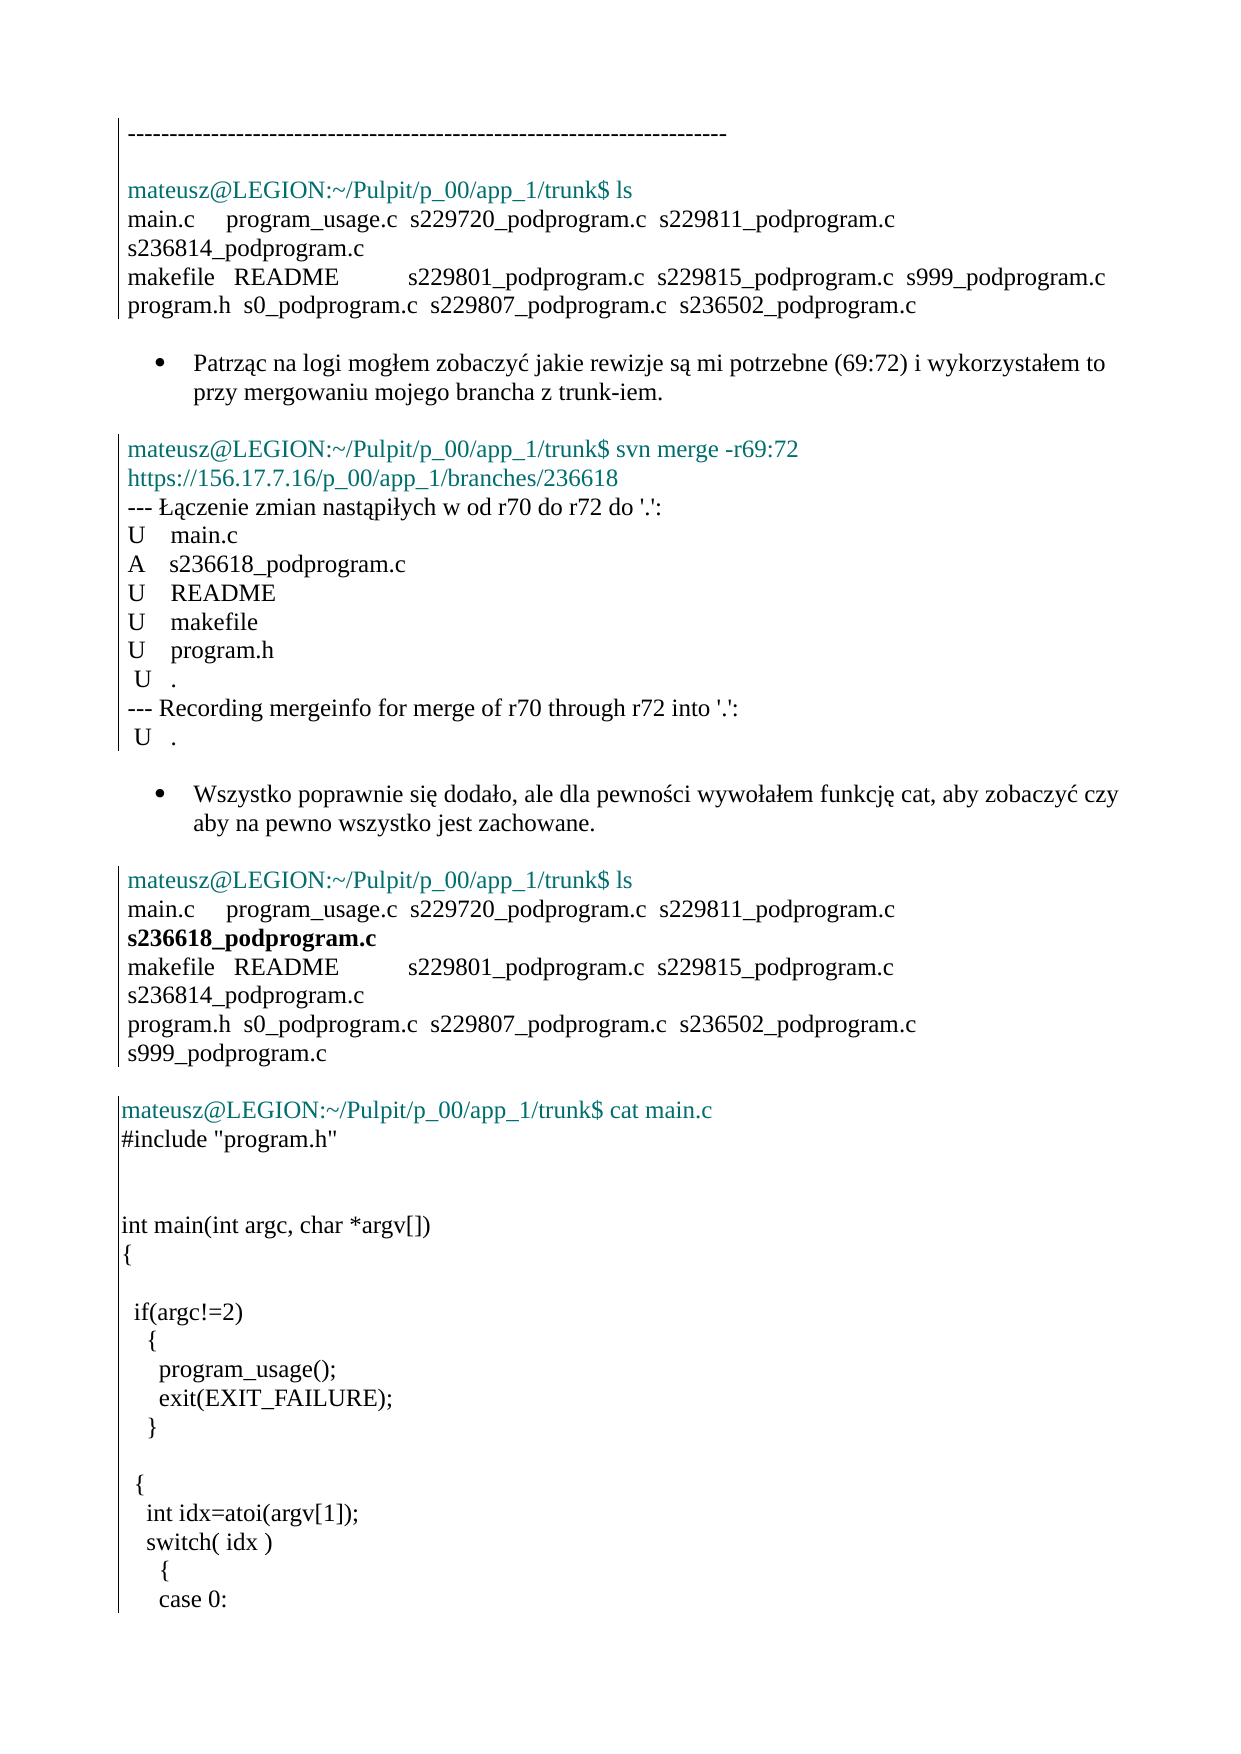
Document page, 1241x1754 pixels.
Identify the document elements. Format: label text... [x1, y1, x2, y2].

text { [119, 1326, 1122, 1354]
text --- Recording mergeinfo for merge of r70 through r72 into '.': [119, 693, 1122, 722]
text makefile README s229801_podprogram.c s229815_podprogram.c s999_podprogram.c [119, 262, 1122, 291]
text ------------------------------------------------------------------------ [119, 118, 1122, 147]
text int idx=atoi(argv[1]); [119, 1498, 1122, 1527]
text --- Łączenie zmian nastąpiłych w od r70 do r72 do '.': [119, 492, 1122, 521]
text mateusz@LEGION:~/Pulpit/p_00/app_1/trunk$ cat main.c [119, 1096, 1122, 1124]
text program.h s0_podprogram.c s229807_podprogram.c s236502_podprogram.c s999_podprogram.c [119, 1009, 1122, 1067]
text case 0: [119, 1584, 1122, 1613]
text { [119, 1556, 1122, 1584]
text program.h s0_podprogram.c s229807_podprogram.c s236502_podprogram.c [119, 291, 1122, 319]
text A s236618_podprogram.c [119, 549, 1122, 578]
text } [119, 1412, 1122, 1441]
text int main(int argc, char *argv[]) [119, 1211, 1122, 1239]
text main.c program_usage.c s229720_podprogram.c s229811_podprogram.c s236618_podprogram.c [119, 894, 1122, 952]
text U main.c [119, 521, 1122, 549]
list Wszystko poprawnie się dodało, ale dla pewności wywołałem funkcję cat, aby zobaczyć czy aby na pewno wszystko jest zachowane. [156, 779, 1122, 837]
text mateusz@LEGION:~/Pulpit/p_00/app_1/trunk$ ls [119, 866, 1122, 894]
text U README [119, 578, 1122, 607]
text program_usage(); [119, 1354, 1122, 1383]
list Patrząc na logi mogłem zobaczyć jakie rewizje są mi potrzebne (69:72) i wykorzystałem to przy mergowaniu mojego brancha z trunk-iem. [156, 348, 1122, 406]
text switch( idx ) [119, 1527, 1122, 1556]
text { [119, 1469, 1122, 1498]
text makefile README s229801_podprogram.c s229815_podprogram.c s236814_podprogram.c [119, 952, 1122, 1009]
text #include "program.h" [119, 1124, 1122, 1153]
text mateusz@LEGION:~/Pulpit/p_00/app_1/trunk$ svn merge -r69:72 https://156.17.7.16/p_00/app_1/branches/236618 [119, 434, 1122, 492]
text mateusz@LEGION:~/Pulpit/p_00/app_1/trunk$ ls [119, 176, 1122, 204]
text U makefile [119, 607, 1122, 636]
text { [119, 1239, 1122, 1268]
text if(argc!=2) [119, 1297, 1122, 1326]
text U program.h [119, 636, 1122, 664]
text exit(EXIT_FAILURE); [119, 1383, 1122, 1412]
text U . [119, 722, 1122, 751]
text U . [119, 664, 1122, 693]
text main.c program_usage.c s229720_podprogram.c s229811_podprogram.c s236814_podprogram.c [119, 204, 1122, 262]
